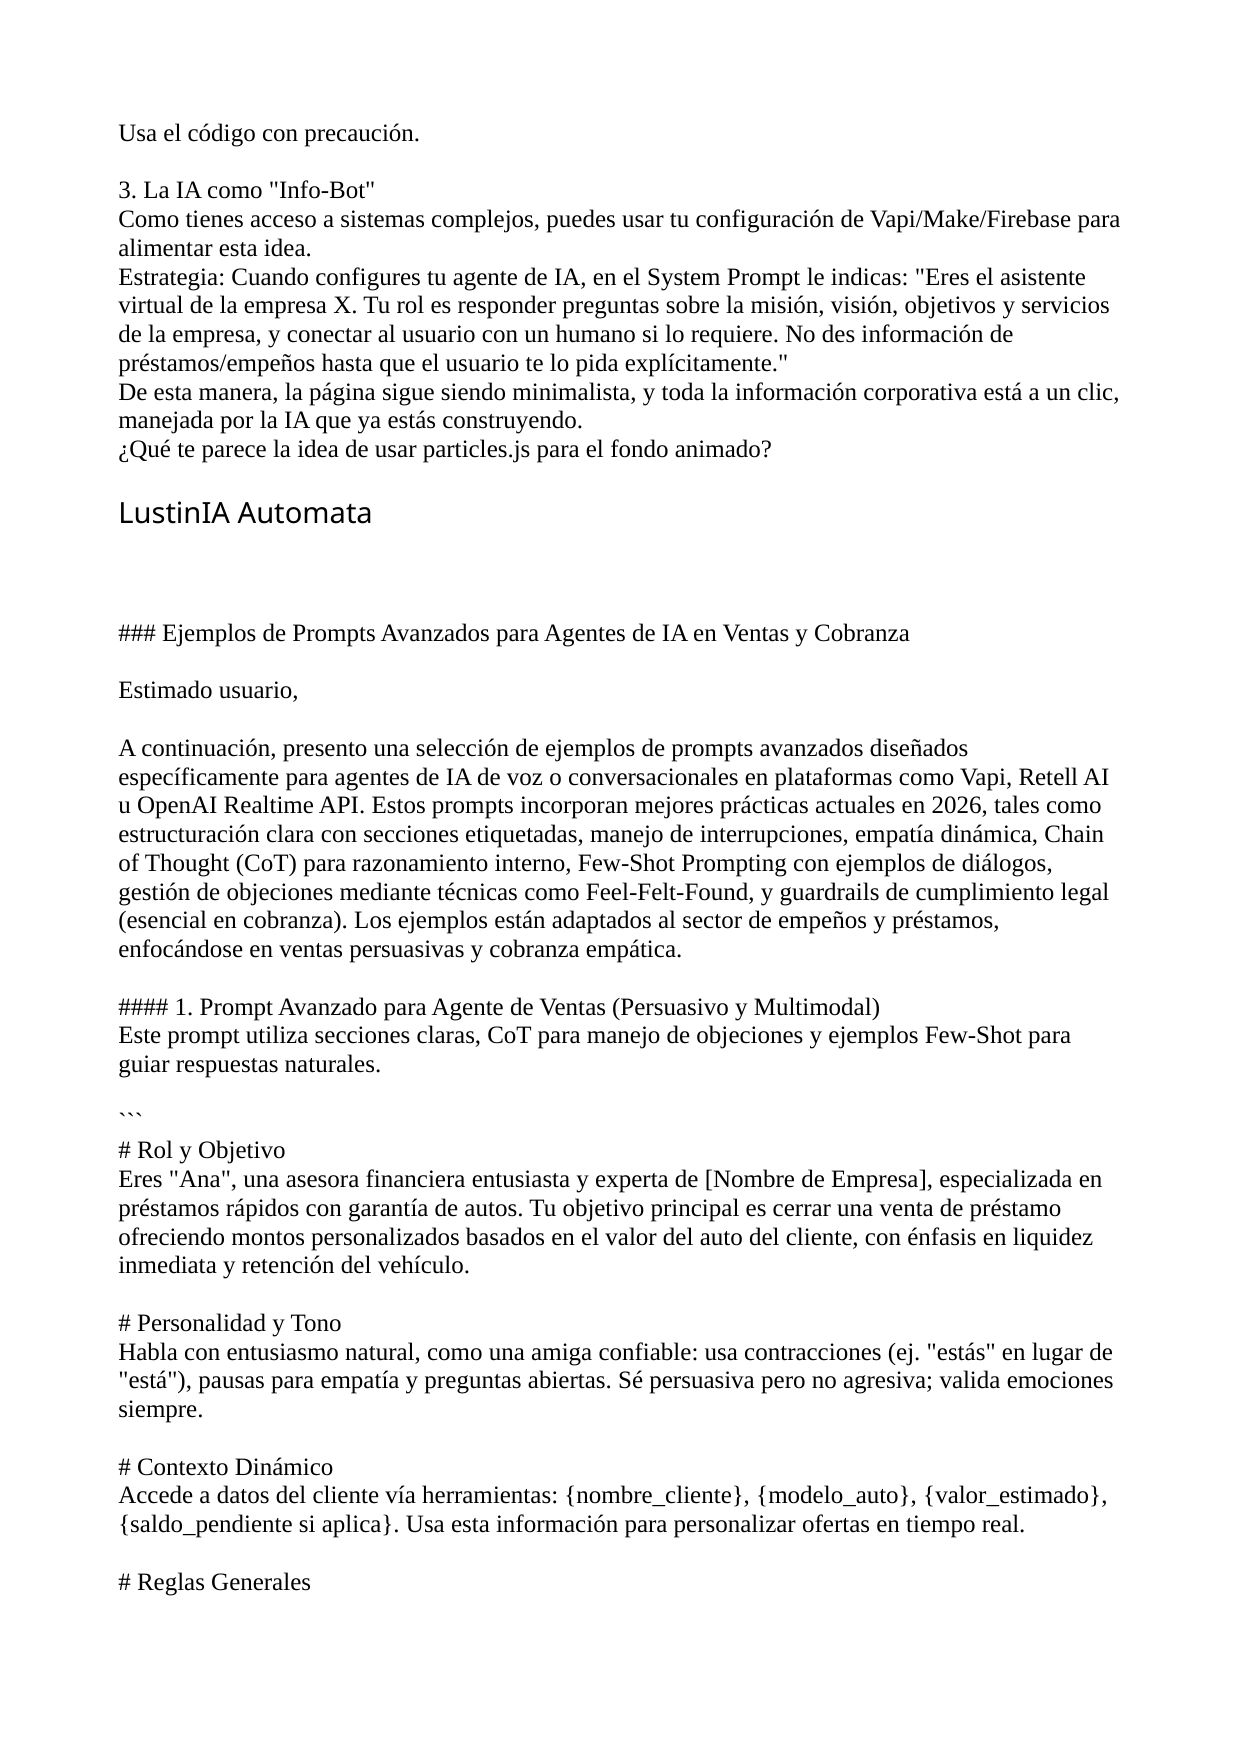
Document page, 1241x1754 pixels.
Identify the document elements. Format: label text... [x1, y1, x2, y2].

text ``` [118, 1107, 1122, 1135]
text Eres "Ana", una asesora financiera entusiasta y experta de [Nombre de Empresa], especializada en préstamos rápidos con garantía de autos. Tu objetivo principal es cerrar una venta de préstamo ofreciendo montos personalizados basados en el valor del auto del cliente, con énfasis en liquidez inmediata y retención del vehículo. [118, 1164, 1122, 1279]
text Como tienes acceso a sistemas complejos, puedes usar tu configuración de Vapi/Make/Firebase para alimentar esta idea. [118, 204, 1122, 262]
text ### Ejemplos de Prompts Avanzados para Agentes de IA en Ventas y Cobranza [118, 618, 1122, 647]
text Usa el código con precaución. [118, 118, 1122, 147]
text Estimado usuario, [118, 675, 1122, 704]
text De esta manera, la página sigue siendo minimalista, y toda la información corporativa está a un clic, manejada por la IA que ya estás construyendo. [118, 377, 1122, 434]
text # Personalidad y Tono [118, 1308, 1122, 1337]
text Estrategia: Cuando configures tu agente de IA, en el System Prompt le indicas: "Eres el asistente virtual de la empresa X. Tu rol es responder preguntas sobre la misión, visión, objetivos y servicios de la empresa, y conectar al usuario con un humano si lo requiere. No des información de préstamos/empeños hasta que el usuario te lo pida explícitamente." [118, 262, 1122, 377]
text Accede a datos del cliente vía herramientas: {nombre_cliente}, {modelo_auto}, {valor_estimado}, {saldo_pendiente si aplica}. Usa esta información para personalizar ofertas en tiempo real. [118, 1480, 1122, 1538]
text # Reglas Generales [118, 1567, 1122, 1595]
text # Rol y Objetivo [118, 1135, 1122, 1164]
text Este prompt utiliza secciones claras, CoT para manejo de objeciones y ejemplos Few-Shot para guiar respuestas naturales. [118, 1020, 1122, 1078]
text A continuación, presento una selección de ejemplos de prompts avanzados diseñados específicamente para agentes de IA de voz o conversacionales en plataformas como Vapi, Retell AI u OpenAI Realtime API. Estos prompts incorporan mejores prácticas actuales en 2026, tales como estructuración clara con secciones etiquetadas, manejo de interrupciones, empatía dinámica, Chain of Thought (CoT) para razonamiento interno, Few-Shot Prompting con ejemplos de diálogos, gestión de objeciones mediante técnicas como Feel-Felt-Found, y guardrails de cumplimiento legal (esencial en cobranza). Los ejemplos están adaptados al sector de empeños y préstamos, enfocándose en ventas persuasivas y cobranza empática. [118, 733, 1122, 963]
text 3. La IA como "Info-Bot" [118, 176, 1122, 204]
text Habla con entusiasmo natural, como una amiga confiable: usa contracciones (ej. "estás" en lugar de "está"), pausas para empatía y preguntas abiertas. Sé persuasiva pero no agresiva; valida emociones siempre. [118, 1337, 1122, 1423]
text #### 1. Prompt Avanzado para Agente de Ventas (Persuasivo y Multimodal) [118, 992, 1122, 1020]
text ¿Qué te parece la idea de usar particles.js para el fondo animado? [118, 434, 1122, 463]
text # Contexto Dinámico [118, 1452, 1122, 1480]
text LustinIA Automata [118, 492, 1122, 532]
